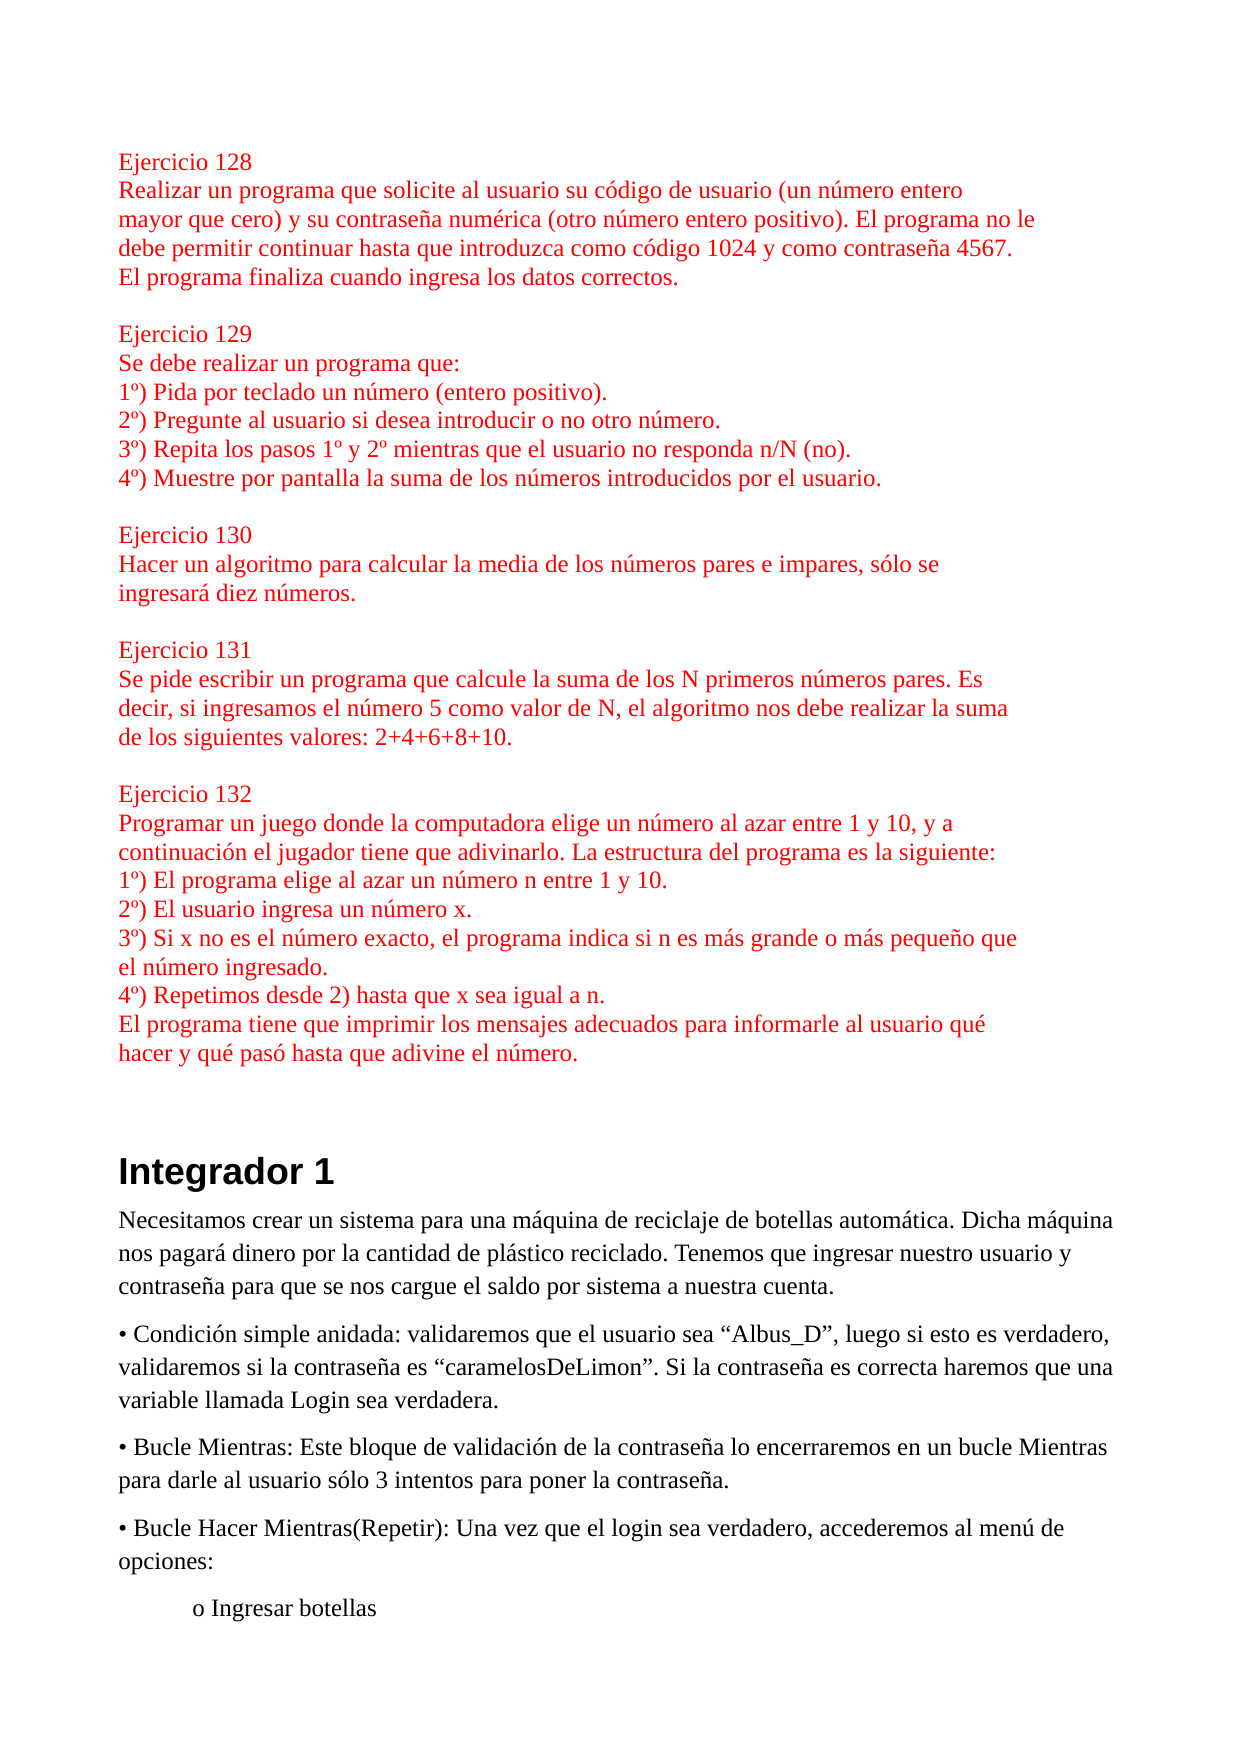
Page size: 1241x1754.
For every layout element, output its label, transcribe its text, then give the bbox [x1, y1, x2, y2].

text Hacer un algoritmo para calcular la media de los números pares e impares, sólo se [118, 549, 1122, 578]
text continuación el jugador tiene que adivinarlo. La estructura del programa es la siguiente: [118, 837, 1122, 866]
text 1º) Pida por teclado un número (entero positivo). [118, 377, 1122, 406]
text 3º) Si x no es el número exacto, el programa indica si n es más grande o más pequeño que [118, 923, 1122, 952]
text Ejercicio 132 [118, 779, 1122, 808]
text decir, si ingresamos el número 5 como valor de N, el algoritmo nos debe realizar la suma [118, 693, 1122, 722]
text • Bucle Mientras: Este bloque de validación de la contraseña lo encerraremos en un bucle Mientras para darle al usuario sólo 3 intentos para poner la contraseña. [118, 1432, 1122, 1494]
text Programar un juego donde la computadora elige un número al azar entre 1 y 10, y a [118, 808, 1122, 837]
subtitle Integrador 1 [118, 1149, 1122, 1192]
text Ejercicio 130 [118, 521, 1122, 549]
text Ejercicio 128 [118, 147, 1122, 176]
text 4º) Muestre por pantalla la suma de los números introducidos por el usuario. [118, 463, 1122, 492]
text mayor que cero) y su contraseña numérica (otro número entero positivo). El programa no le [118, 204, 1122, 233]
text hacer y qué pasó hasta que adivine el número. [118, 1038, 1122, 1067]
text • Condición simple anidada: validaremos que el usuario sea “Albus_D”, luego si esto es verdadero, validaremos si la contraseña es “caramelosDeLimon”. Si la contraseña es correcta haremos que una variable llamada Login sea verdadera. [118, 1319, 1122, 1413]
text 2º) El usuario ingresa un número x. [118, 894, 1122, 923]
text Se pide escribir un programa que calcule la suma de los N primeros números pares. Es [118, 664, 1122, 693]
text debe permitir continuar hasta que introduzca como código 1024 y como contraseña 4567. [118, 233, 1122, 262]
text de los siguientes valores: 2+4+6+8+10. [118, 722, 1122, 751]
text El programa tiene que imprimir los mensajes adecuados para informarle al usuario qué [118, 1009, 1122, 1038]
text 2º) Pregunte al usuario si desea introducir o no otro número. [118, 406, 1122, 434]
text Ejercicio 129 [118, 319, 1122, 348]
text Se debe realizar un programa que: [118, 348, 1122, 377]
text 4º) Repetimos desde 2) hasta que x sea igual a n. [118, 981, 1122, 1009]
text 3º) Repita los pasos 1º y 2º mientras que el usuario no responda n/N (no). [118, 434, 1122, 463]
text Ejercicio 131 [118, 636, 1122, 664]
text Necesitamos crear un sistema para una máquina de reciclaje de botellas automática. Dicha máquina nos pagará dinero por la cantidad de plástico reciclado. Tenemos que ingresar nuestro usuario y contraseña para que se nos cargue el saldo por sistema a nuestra cuenta. [118, 1205, 1122, 1300]
text o Ingresar botellas [118, 1593, 1122, 1622]
text ingresará diez números. [118, 578, 1122, 607]
text • Bucle Hacer Mientras(Repetir): Una vez que el login sea verdadero, accederemos al menú de opciones: [118, 1513, 1122, 1575]
text el número ingresado. [118, 952, 1122, 981]
text El programa finaliza cuando ingresa los datos correctos. [118, 262, 1122, 291]
text Realizar un programa que solicite al usuario su código de usuario (un número entero [118, 176, 1122, 204]
text 1º) El programa elige al azar un número n entre 1 y 10. [118, 866, 1122, 894]
